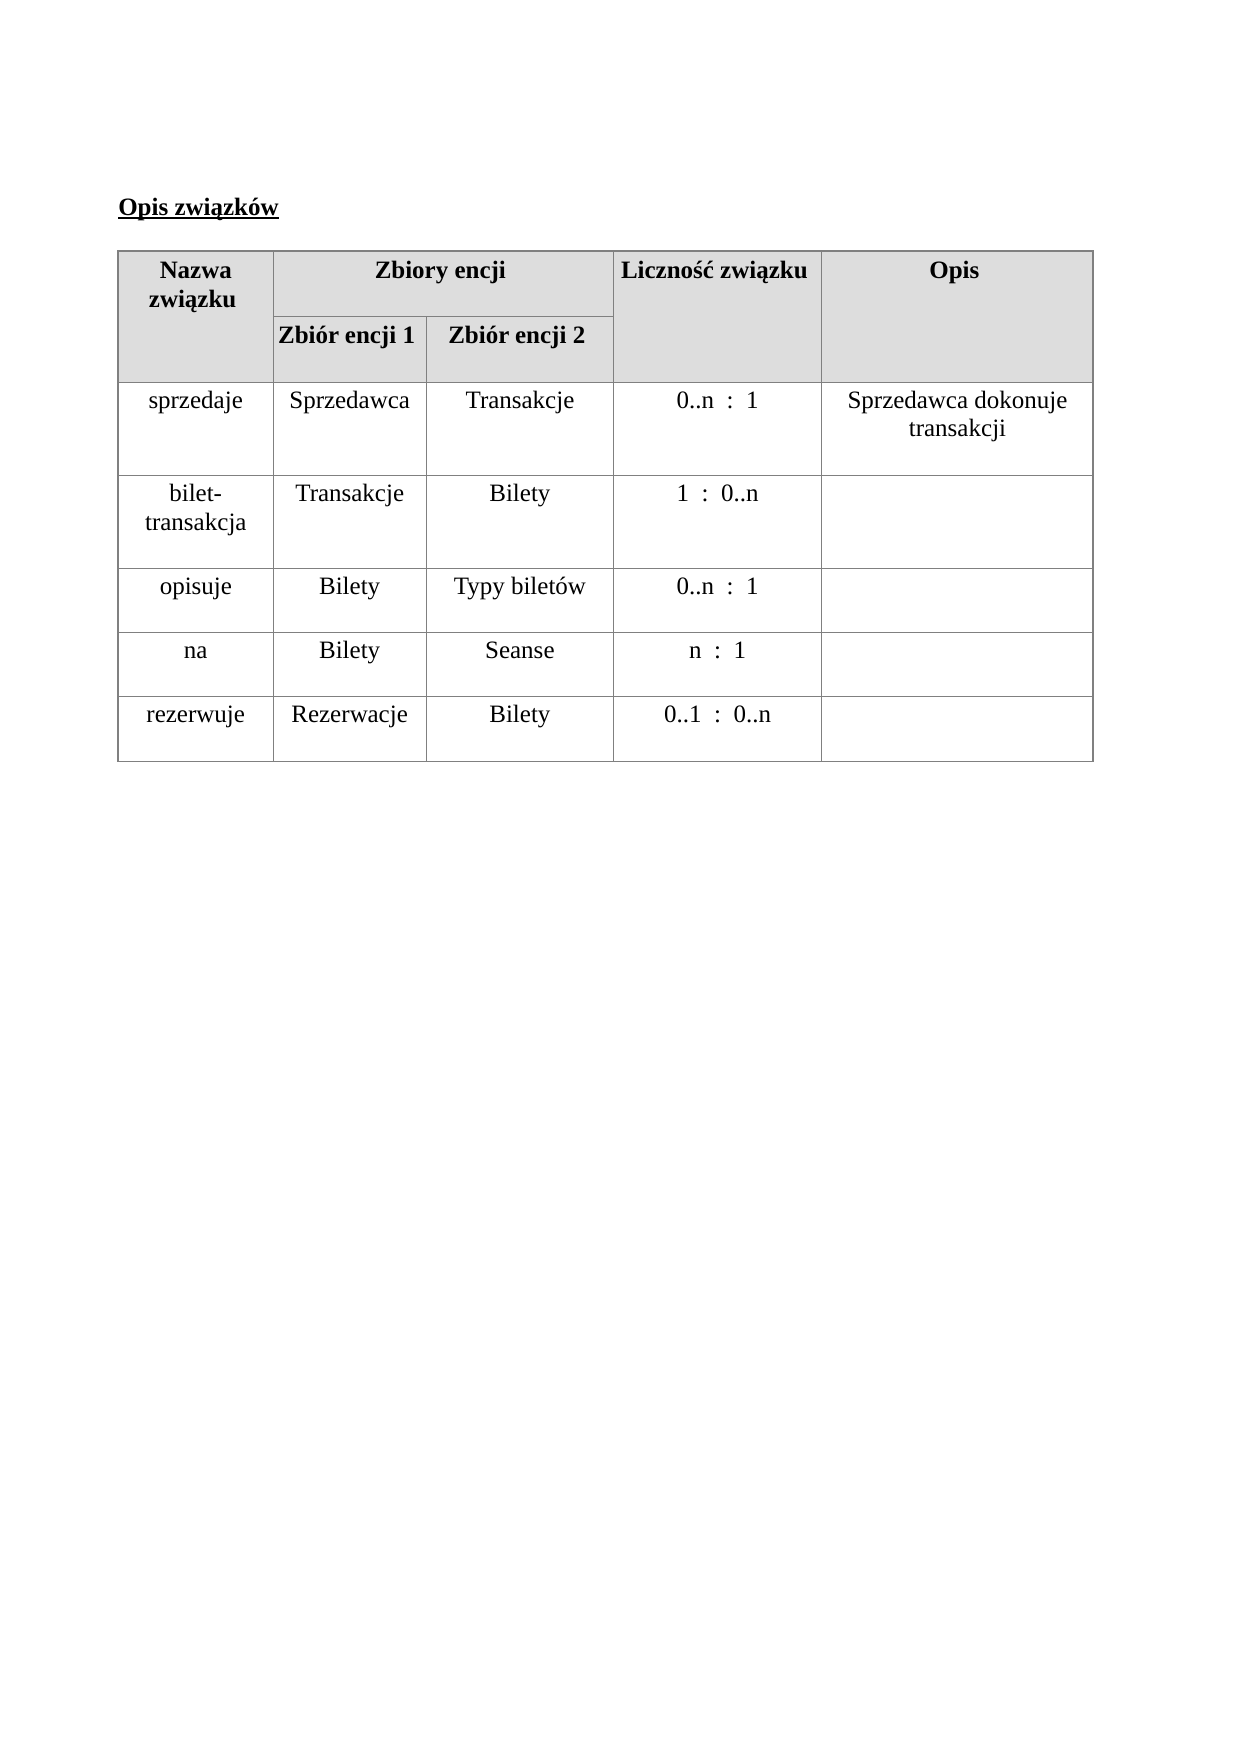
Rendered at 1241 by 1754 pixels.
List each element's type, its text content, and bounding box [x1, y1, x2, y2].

table_cell Bilety [427, 476, 613, 568]
table_cell na [119, 633, 273, 696]
table_cell Transakcje [274, 476, 426, 568]
table_header Zbiory encji [274, 252, 613, 316]
table_header Nazwa związku [119, 252, 273, 382]
table_cell Bilety [427, 697, 613, 761]
table_cell [822, 569, 1092, 632]
table_cell [822, 476, 1092, 568]
table_cell Typy biletów [427, 569, 613, 632]
table_header Opis [822, 252, 1092, 382]
table_cell [822, 633, 1092, 696]
table_cell 1 : 0..n [614, 476, 821, 568]
table_cell Seanse [427, 633, 613, 696]
table_cell n : 1 [614, 633, 821, 696]
table_cell Zbiór encji 2 [427, 317, 613, 382]
subtitle Opis związków [118, 192, 1122, 221]
table_cell Bilety [274, 569, 426, 632]
table_header Liczność związku [614, 252, 821, 382]
table_cell bilet-transakcja [119, 476, 273, 568]
table_cell 0..n : 1 [614, 569, 821, 632]
table_cell Zbiór encji 1 [274, 317, 426, 382]
table_cell Sprzedawca [274, 383, 426, 475]
table_cell opisuje [119, 569, 273, 632]
table_cell 0..n : 1 [614, 383, 821, 475]
table_cell 0..1 : 0..n [614, 697, 821, 761]
table_cell Transakcje [427, 383, 613, 475]
table_cell sprzedaje [119, 383, 273, 475]
table_cell rezerwuje [119, 697, 273, 761]
table_cell [822, 697, 1092, 761]
table_cell Rezerwacje [274, 697, 426, 761]
table_cell Sprzedawca dokonuje transakcji [822, 383, 1092, 475]
table_cell Bilety [274, 633, 426, 696]
